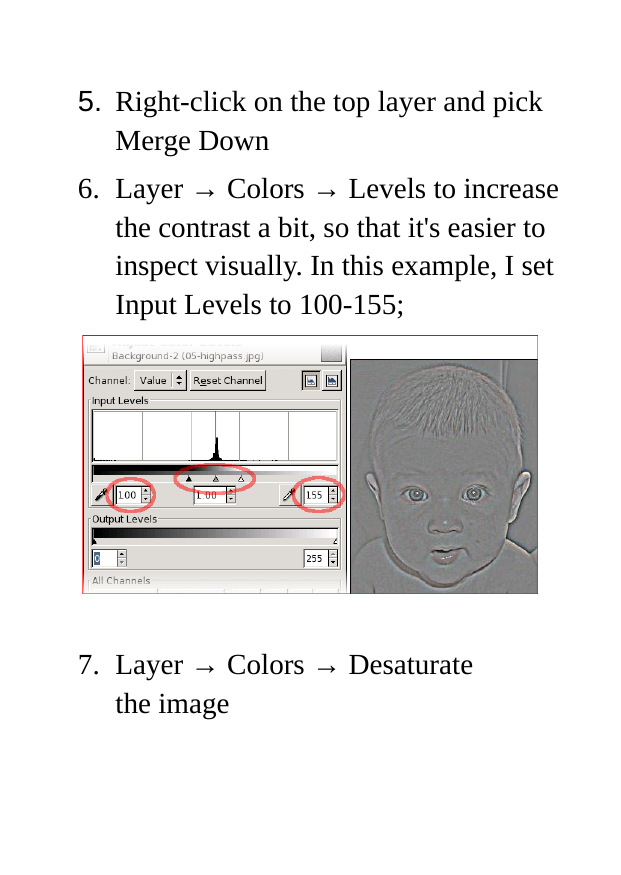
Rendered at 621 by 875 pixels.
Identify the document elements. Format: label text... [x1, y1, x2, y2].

picture [82, 335, 538, 594]
list Layer → Colors → Levels to increase the contrast a bit, so that it's easier to inspect visually. In this example, I set Input Levels to 100-155; [78, 171, 580, 321]
list Right-click on the top layer and pick Merge Down [78, 84, 580, 156]
list Layer → Colors → Desaturate the image [78, 647, 580, 719]
